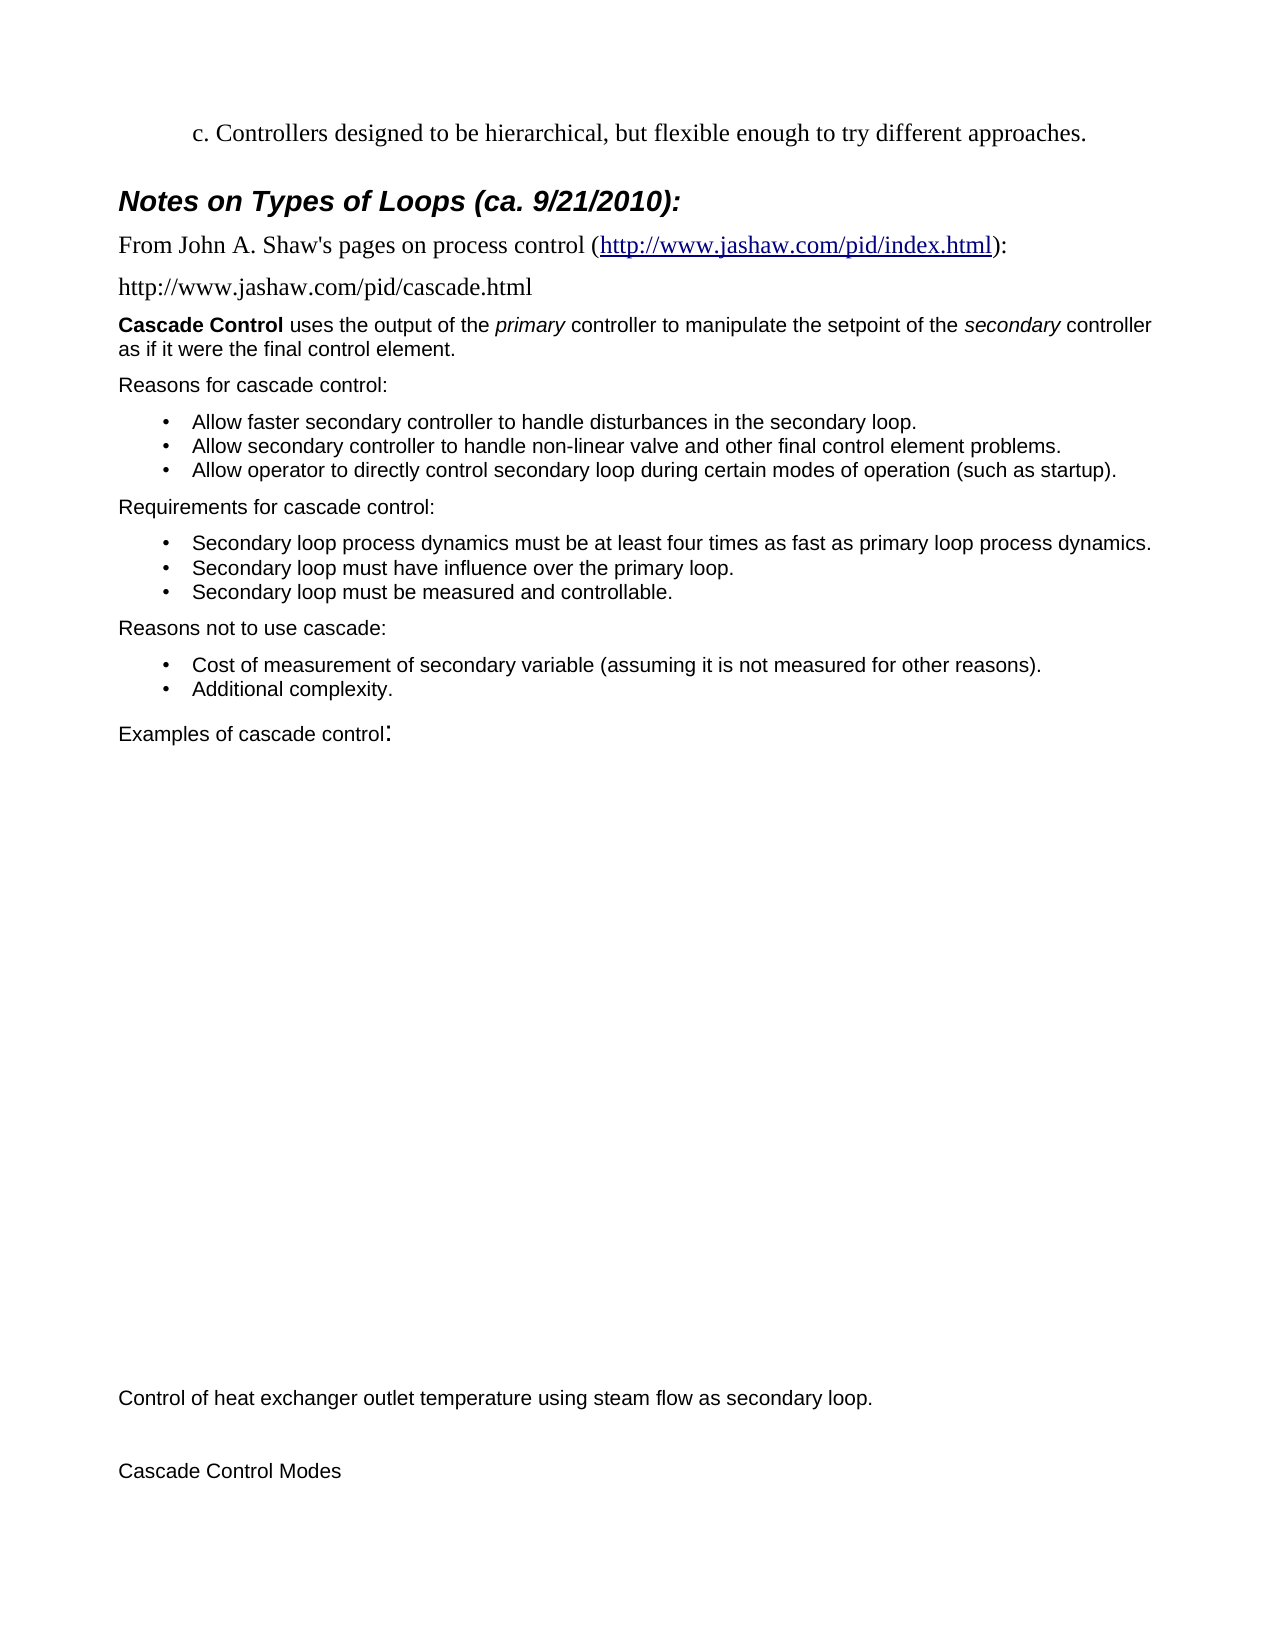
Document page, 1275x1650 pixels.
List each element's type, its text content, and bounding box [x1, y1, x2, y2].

text http://www.jashaw.com/pid/cascade.html [118, 272, 1157, 300]
text Reasons not to use cascade: [118, 616, 1157, 640]
list Cost of measurement of secondary variable (assuming it is not measured for other reasons). [162, 653, 1157, 677]
list Allow operator to directly control secondary loop during certain modes of operation (such as startup). [162, 458, 1157, 482]
text Control of heat exchanger outlet temperature using steam flow as secondary loop. [118, 1386, 1157, 1410]
list Additional complexity. [162, 677, 1157, 701]
list Allow secondary controller to handle non-linear valve and other final control element problems. [162, 434, 1157, 458]
list Secondary loop process dynamics must be at least four times as fast as primary loop process dynamics. [162, 531, 1157, 555]
text Reasons for cascade control: [118, 373, 1157, 397]
text c. Controllers designed to be hierarchical, but flexible enough to try different approaches. [118, 118, 1157, 147]
subtitle Notes on Types of Loops (ca. 9/21/2010): [118, 184, 1157, 218]
text From John A. Shaw's pages on process control (http://www.jashaw.com/pid/index.html): [118, 230, 1157, 259]
text Cascade Control Modes [118, 1459, 1157, 1483]
list Secondary loop must have influence over the primary loop. [162, 555, 1157, 579]
text Cascade Control uses the output of the primary controller to manipulate the setpoint of the secondary controller as if it were the final control element. [118, 313, 1157, 361]
list Allow faster secondary controller to handle disturbances in the secondary loop. [162, 410, 1157, 434]
text Requirements for cascade control: [118, 495, 1157, 519]
text Examples of cascade control: [118, 713, 1157, 747]
list Secondary loop must be measured and controllable. [162, 579, 1157, 604]
